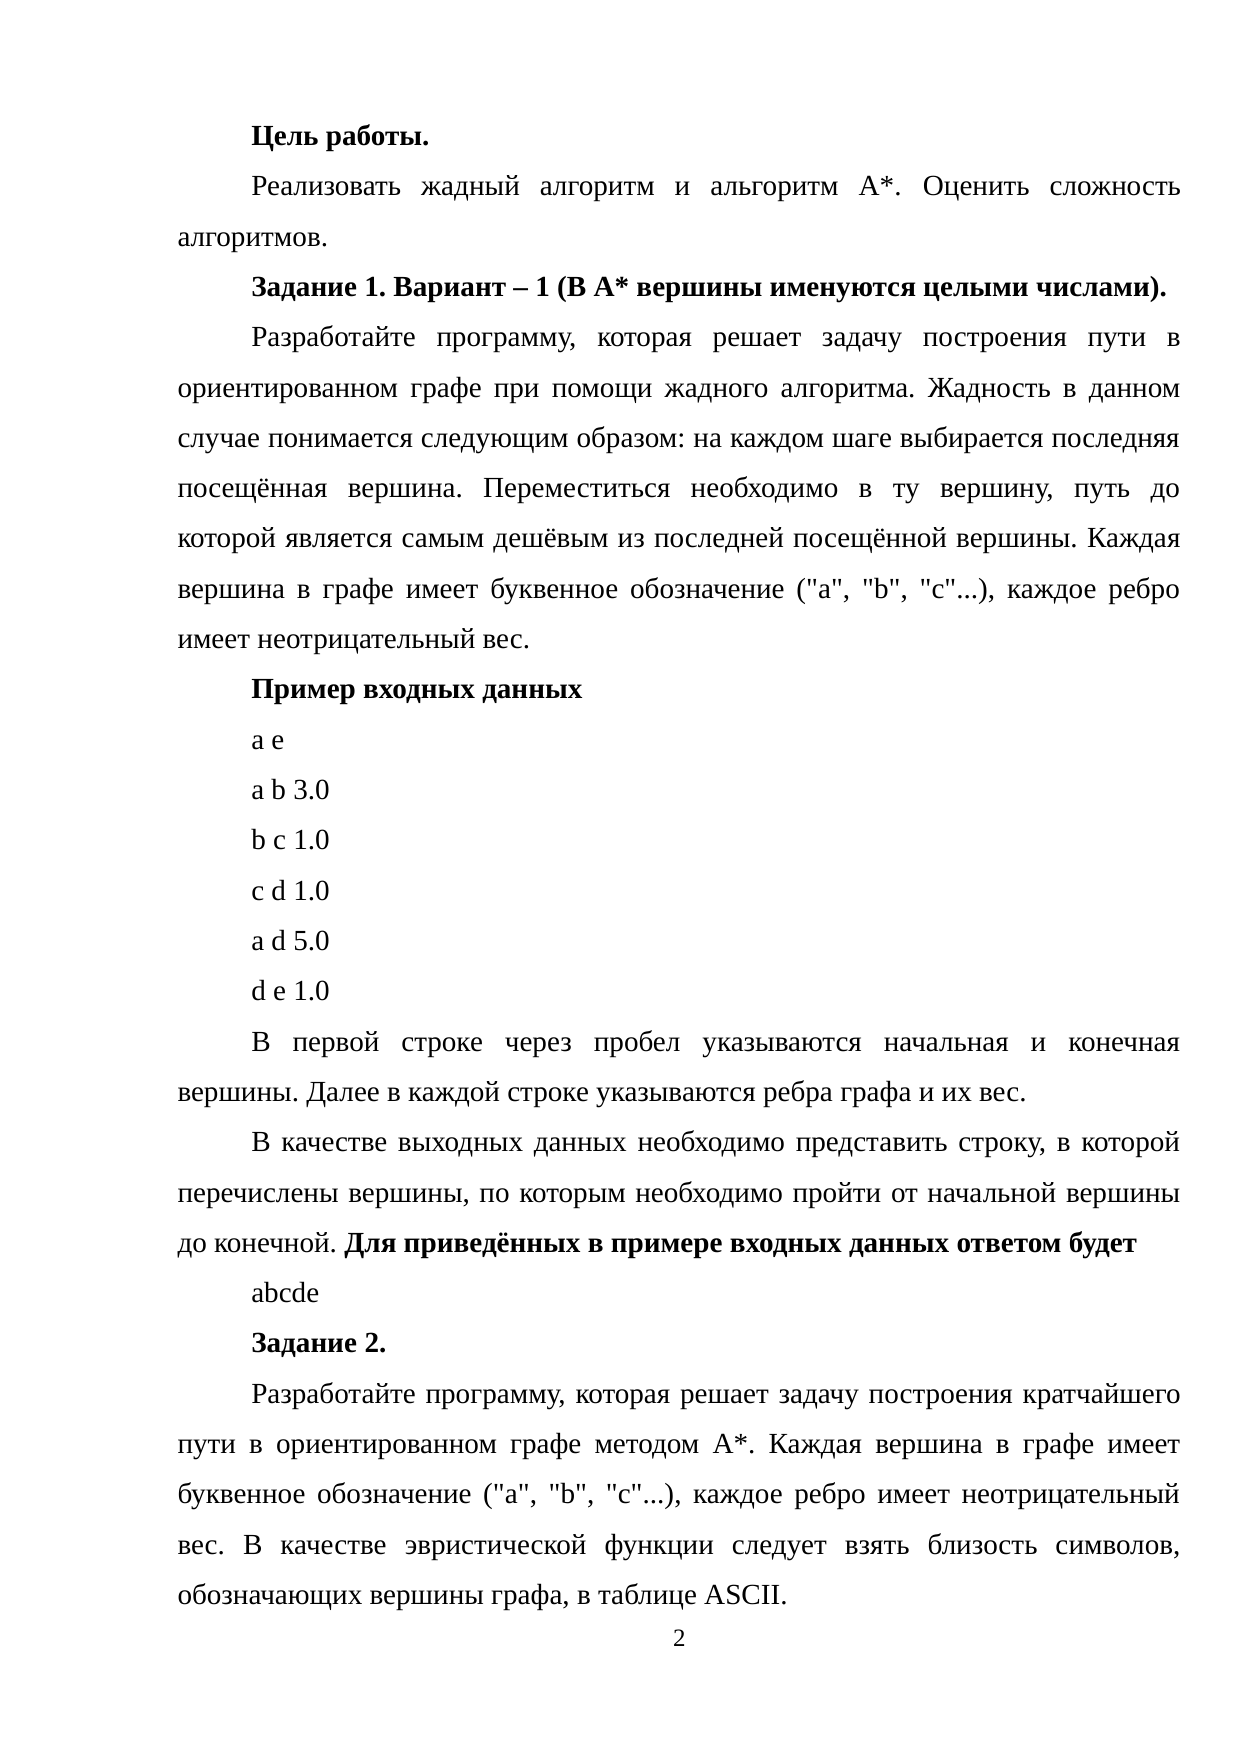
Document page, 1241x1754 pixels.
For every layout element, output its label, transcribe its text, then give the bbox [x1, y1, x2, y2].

text Цель работы. [177, 118, 1181, 152]
text Разработайте программу, которая решает задачу построения пути в ориентированном графе при помощи жадного алгоритма. Жадность в данном случае понимается следующим образом: на каждом шаге выбирается последняя посещённая вершина. Переместиться необходимо в ту вершину, путь до которой является самым дешёвым из последней посещённой вершины. Каждая вершина в графе имеет буквенное обозначение ("a", "b", "c"...), каждое ребро имеет неотрицательный вес. [177, 319, 1181, 655]
text abcde [177, 1275, 1181, 1309]
text a e [177, 722, 1181, 755]
text В первой строке через пробел указываются начальная и конечная вершины. Далее в каждой строке указываются ребра графа и их вес. [177, 1024, 1181, 1108]
text Задание 1. Вариант – 1 (В А* вершины именуются целыми числами). [177, 269, 1181, 303]
text a b 3.0 [177, 772, 1181, 806]
text Разработайте программу, которая решает задачу построения кратчайшего пути в ориентированном графе методом А*. Каждая вершина в графе имеет буквенное обозначение ("a", "b", "c"...), каждое ребро имеет неотрицательный вес. В качестве эвристической функции следует взять близость символов, обозначающих вершины графа, в таблице ASCII. [177, 1376, 1181, 1611]
text b c 1.0 [177, 822, 1181, 856]
text c d 1.0 [177, 873, 1181, 906]
text В качестве выходных данных необходимо представить строку, в которой перечислены вершины, по которым необходимо пройти от начальной вершины до конечной. Для приведённых в примере входных данных ответом будет [177, 1124, 1181, 1258]
text Пример входных данных [177, 672, 1181, 705]
text Реализовать жадный алгоритм и альгоритм А*. Оценить сложность алгоритмов. [177, 168, 1181, 252]
text d e 1.0 [177, 973, 1181, 1007]
text a d 5.0 [177, 923, 1181, 957]
text Задание 2. [177, 1326, 1181, 1359]
